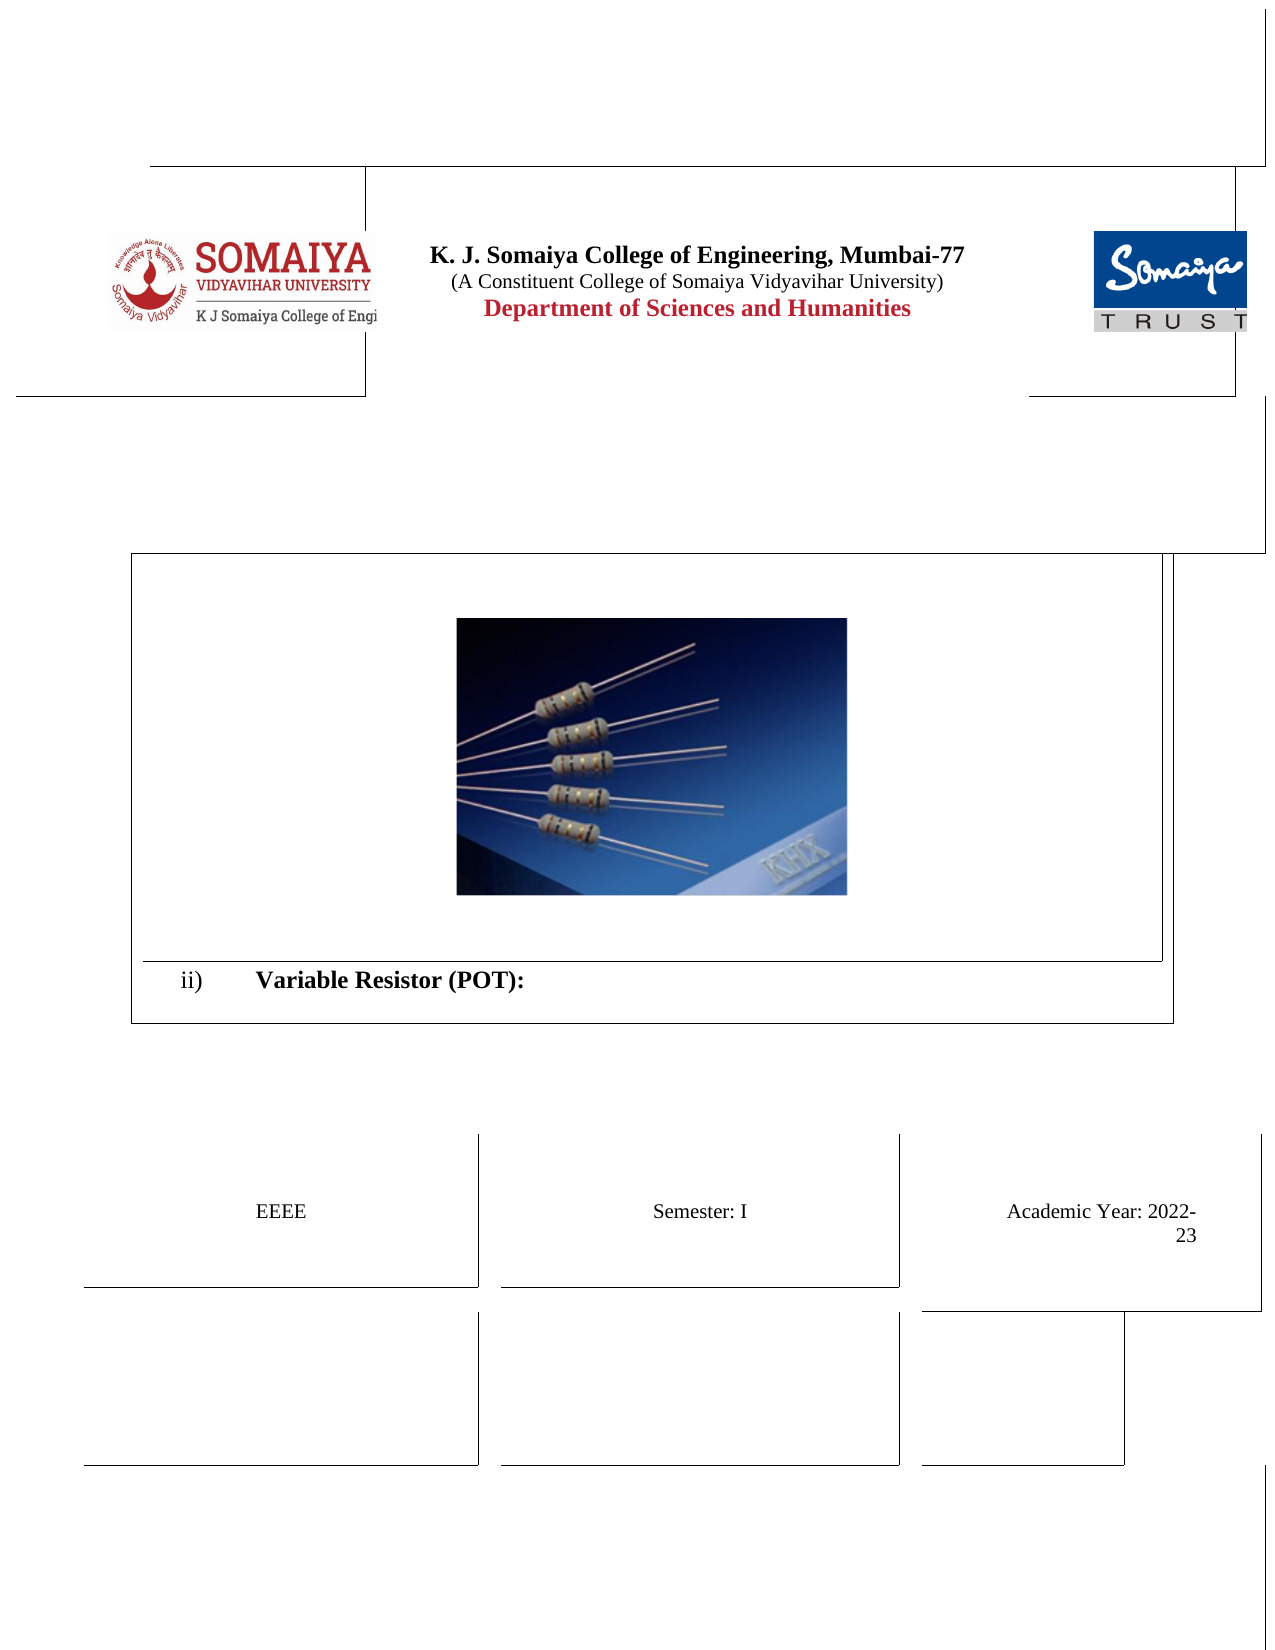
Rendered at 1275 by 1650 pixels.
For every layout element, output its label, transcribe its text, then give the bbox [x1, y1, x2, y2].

table_cell A breadboard is a rectangular plastic board with a bunch of tiny holes in it. These holes let you easily insert electronic components to assemble an electronic circuit, like this one with a battery, switch, resistor, and an LED (light-emitting diode). The connections are not permanent, so it is easy to remove a component if you make a mistake, or just start over and do a new project. Remember that the inside of the breadboard is made up of sets of five metal clips. This means that each set of five holes forming a half-row (columns A–E or columns F–J) is electrically connected. For example, that means hole A1 is electrically connected to holes B1, C1, D1, and E1. It is not connected to hole A2, because that hole is in a different row, with a separate set of metal clips. It is also not connected to holes F1, G1, H1, I1, or J1. Fig. Bread board Resistors: Those components and devices, which are specially designed to have a certain amount of resistance and used to oppose or limit the electric current, is called resistors. Each resistor has two main characteristics. Its resistance value in ohms and 2) its power dissipating capacity in watts Resistors are employed for many purposes such as electric heaters, telephone equipment’s, electric and electronic circuit elements and in current limiting devices. As resistors are used in wide applications, there values like power rating, R-value, tolerance vary. Resistors of resistance value ranging from .1ohms to many mega ohms are manufactured. Acceptable tolerance levels range from +/- 20% to as low as +/-.001%. The power rating may be as low as 1/10 watts and can be in several hundred watts. These all vary in range and type of application a particular resistor is used. Classification of Resistors: From operating conditions point of view, resistors can be classified into two Fixed resistors Variable Resistor (POT): 1) Fixed resistors are further classified into: a) Carbon composition type resistors b) Metalized type resistors c) Wire wound type resistors a) Carbon composition type resistors: This is the most common type of low wattage resistor. The resistive material is of carbon-clay composition and the leads are made of tinned copper. These resistors are cheap and reliable and stability is high. b) Wire wound resistors: These resistors are a length of wire wound an insulating cylindrical core. Usually wires of material such as constantan (60% copper and 40% nickel) and manganin which have high resistivities and low temperature coefficients are employed. The completed wire wound resistor is coated with an insulating material such as baked enamel. c) Metalized resistors: It is constructed using film deposition techniques of depositing a thick film of resistive material onto an insulating substrate. 2) Variable resistors: For circuits requiring a resistance that can be adjusted while it remains connected in the circuit (for eg: volume control on radio), variable resistors are required. They usually have 3 lead two fixed and one movable. Resistor Color Code: Capacitor: Electronic capacitors are one of the most widely used forms of electronics components. However there are many different types of capacitor including electrolytic, ceramic, tantalum, plastic, sliver mica, and many more. Each capacitor type has its own advantages and disadvantages can be used in different applications. Overview of different capacitor types There are many different types of capacitor that can be used - most of the major types are outlined below: Ceramic capacitor: The ceramic capacitor is a type of capacitor that is used in many applications from audio to RF. Values range from a few Pico farads to around 0.1 microfarads. Ceramic capacitor types are by far the most commonly used type of capacitor being cheap and reliable and their loss factor is particularly low although this is dependent on the exact dielectric in use. Electrolytic capacitor: Electrolytic capacitors are a type of capacitor that is polarized. They are able to offer high capacitance values - typically above 1μF, and are most widely used for low frequency applications - power supplies, decoupling and audio coupling applications as they have a frequency limit if around 100 kHz. Tantalum capacitor: Like electrolytic capacitors, tantalum capacitors are also polarized and offer a very high capacitance level for their volume. However this type of capacitor is very intolerant of being reverse biased, often exploding when placed under stress. This type of capacitor must also not be subject to high ripple currents or voltages above their working voltage. Polystyrene Film Capacitor: Polystyrene capacitors are a relatively cheap form of capacitor but offer a close tolerance capacitor where needed. They are tubular in shape resulting from the fact that the plate / dielectric sandwich is rolled together, but this adds inductance limiting their frequency response to a few hundred kHz. They are generally only available as leaded electronics components. Metallized Polyester Film Capacitor: This type of capacitor is a essentially a form of polyester film capacitor where the polyester films themselves are metallized. The advantage of using this process is that because their electrodes are thin, the overall capacitor can be contained within a relatively small package. The metallized polyester film capacitors are generally only available as leaded electronics components. Inductors: Inductors have a wide variety and important applications in electronics. Inductors are available for high power applications, noise suppression, radio frequency, signals, and isolation. Different inductor core types Like other types of component such as the capacitor, there are very many different types of inductor. However it can be a little more difficult to exactly define the different types of inductor because the variety of inductor applications is so wide. Although it is possible to define an inductor by its core material, this is not the only way in which they can be categorized. However for the basic definitions, this approach is used. Air cored inductor: This type of inductor is normally used for RF applications where the level of inductance required is smaller. The fact that no core is used has several advantages: there is no loss within the core as air is lossless, and these results in a high level of Q, assuming the inductor or coil resistance is low. Against this the number of turns on the coil is larger to gain the same level of inductance and this may result in a physical increase in size. Iron cored inductor: Iron cores are normally used for high power and high inductance types of inductor. Some audio coils or chokes may use iron laminate. They are generally not widely used. Ferrite cored inductor: Ferrite is one of the most widely used cores for a variety of types of inductor. Ferrite is a metal oxide ceramic based around a mixture of Ferric Oxide Fe2O3 and either manganese-zinc or nickel-zinc oxides which are extruded or pressed into the required shape. Iron powder inductor: These are formed from very fine particles with insulated particles of highly pure iron powder. This type of inductor contains nearly 100% iron only. It gives us a solid looking core when this iron power is compressed under very high pressure and mixed with a binder such as epoxy or phenolic. By this action iron powder forms like a magnetic solid structure which consists of distributed air gap. Due to this air gap it is capable to store high magnetic flux when compared with the ferrite core. This characteristic allows a higher DC current level to flow through the inductor before inductor saturates. This leads to reduce the permeability of the core. Mostly the initial permeability’s are below 100 only. Thus these inductors posses with high temperature co-efficient stability. These are mainly applicable in switching power supplies. Another core that can be used in a variety of types of inductor is iron oxide. Like ferrite, this provides a considerable increase in the permeability, thereby enabling much higher inductance coils or inductors to be manufactured in a small space. Diodes: A diode is an electric device that permits the flow of current only in one direction and restricts the flow in the opposite direction. The most ordinary sort of diode in current circuit design is the semi-conductor diode, even though additional diode technologies are present. The word “diode” is traditionally aloof for tiny signal appliances, I ≤ 1 A. When a diode is positioned in a simple battery lamp circuit, then the diode will either permit or stop flow of current through the lamp, all this depend on the polarization of the volts applied. There are various sorts of diode but their fundamental role is identical. The most ordinary kind of diode is silicon diode. Transistor: Bi-polar transistors are amongst the most widely used devices for amplification of all types of electrical signals in discrete circuits, i.e. circuits made from individual components rather than integrated circuits (I/Cs). BJTs are also used in circuits together with I/Cs, since it is often more practical to use discrete output transistors where a higher power output is needed than the I/C can provide. BUH515: High Voltage (1500V) high power (50W) NPN fast switching transistor in an ISO WATT 218 package originally designed for use in analogue TV time bases but also used in switched mode power supplies. 2N3055: NPN Silicon Power transistor (115W) designed for switching and amplifier applications. Can be used as one half of a complementary push-pull output pair with the PNP MJ2955 transistor. 2N2219 : NPN silicon transistor in a metal cased TO-39 package, designed for use as a high speed switch or for amplification at frequencies from DC (0Hz) up to UHF at about 500MHz. 2N6487: General purpose NPN output transistor with a power rating up to 75W in a TO-220 package. BD135/BD136: Complementary (NPN/PNP) pair of low, medium power audio output transistors in a SOT-32 package. 6, 7 and 8. 2N222 :Small signal general purpose amplifier and switching transistors like the 2N2222 and 2N3904 are commonly available in a variety of package types such as the TO-18 metal cased package (6) Switches: A switch is a device which is designed to interrupt the current flow in a circuit, in other words, it can make or break an electrical circuit. Every electrical and electronics application uses at least one switch to perform ON and OFF operation of the device. Switches can be of mechanical or electronic type Mechanical Switches Mechanical switches can be classified into different types based on several factors such as method of actuation (manual, limit and process switches), number of contacts (single contact and multi contact switches), number of poles and throws (SPST, DPDT, SPDT, etc.), operation and construction (push button, toggle, rotary, joystick, etc), based on state (momentary and locked switches), etc. Single Pole Single Throw Switch (SPST) This is the basic ON and OFF switch consisting of one input contact and one output contact. It switches a single circuit and it can either make (ON) or break (OFF) the load. The contacts of SPST can be either normally open or normally closed configurations. Single Pole Double Throw Switch (SPDT) This switch has three terminals, one is input contact and remaining two are output contacts. This means it consist two ON positions and one OFF position. In most of the circuits, these switches are used as changeover to connect the input between two choices of outputs. The contact which is connected to the input by default is referred as normally closed contact and contact which will be connected during ON operation is a normally open contact. Double Pole Single Throw Switch (DPST) This switch consists of four terminals, two input contacts and two output contacts. It behaves like a two separate SPST configurations, operating at the same time. It has only one ON position, but it can actuate the two contacts simultaneously, such that each input contact will be connected to its corresponding output contact. In OFF position both switches are at open state. This type of switches is used for controlling two different circuits at a time. Also, the contacts of this switch may be either normally open or normally closed configurations. Double Pole Double Throw Switch (DPDT) This is a dual ON/OFF switch consisting of two ON positions. It has six terminals, two are input contacts and remaining four are the output contacts. It behaves like a two separate SPDT configuration, operating at the same time. Two input contacts are connected to the one set of output contacts in one position and in another position, input contacts are connected to the other set of output contact Push Button Switch It is a momentary contact switch that makes or breaks connection as long as pressure is applied (or when the button is pushed). Generally, this pressure is supplied by a button pressed by someone’s finger. This button returns its normal position, once the pressure is removed. The internal spring mechanism operates these two states (pressed and released) of a push button. It consists of stationary and movable contacts, of which stationary contacts are connected in series with the circuit to be switched while movable contacts are attached with a push button. Push buttons are majorly classified into normally open, normally closed and double acting push buttons as shown in the above figure. Double acting push buttons are generally used for controlling two electrical circuits. Toggle Switch A toggle switch is manually actuated (or pushed up or down) by a mechanical handle, lever or rocking mechanism. These are commonly used as light control switches. Most of these switches come with two or more lever positions which are in the versions of SPDT, SPST, DPST and DPDT switch. These are used for switching high currents (as high as 10 A) and can also be used for switching small currents. These are available in different ratings, sizes and styles and are used for different type of applications. The ON condition can be any of their level positions, however, by convention the downward is the closed or ON position Cathode Ray Oscilloscope (CRO) The cathode ray oscilloscope is an electronic test instrument; it is used to obtain waveforms when the different input signals are given. The oscilloscope observes the changes in the electrical signals over time, thus the voltage and time describe a shape and it is continuously graphed beside a scale. By seeing the waveform, we can analyze some properties like amplitude, frequency, rise time, distortion, time interval and etc. A built-in Component Tester makes it an indispensable instrument, as this allows testing of both passive and active components, while connected in-circuit. The one used in the lab is 30 MHz Oscilloscope with Color LCD Digital Readout & Component Tester. Some of the Panel controls are described below: Method: Apply a know amplitude and frequency of sine/triangular/square wavefrom from signal generator and connect it to one of the channel’s of the CRO for measurment. [132, 554, 1173, 1023]
